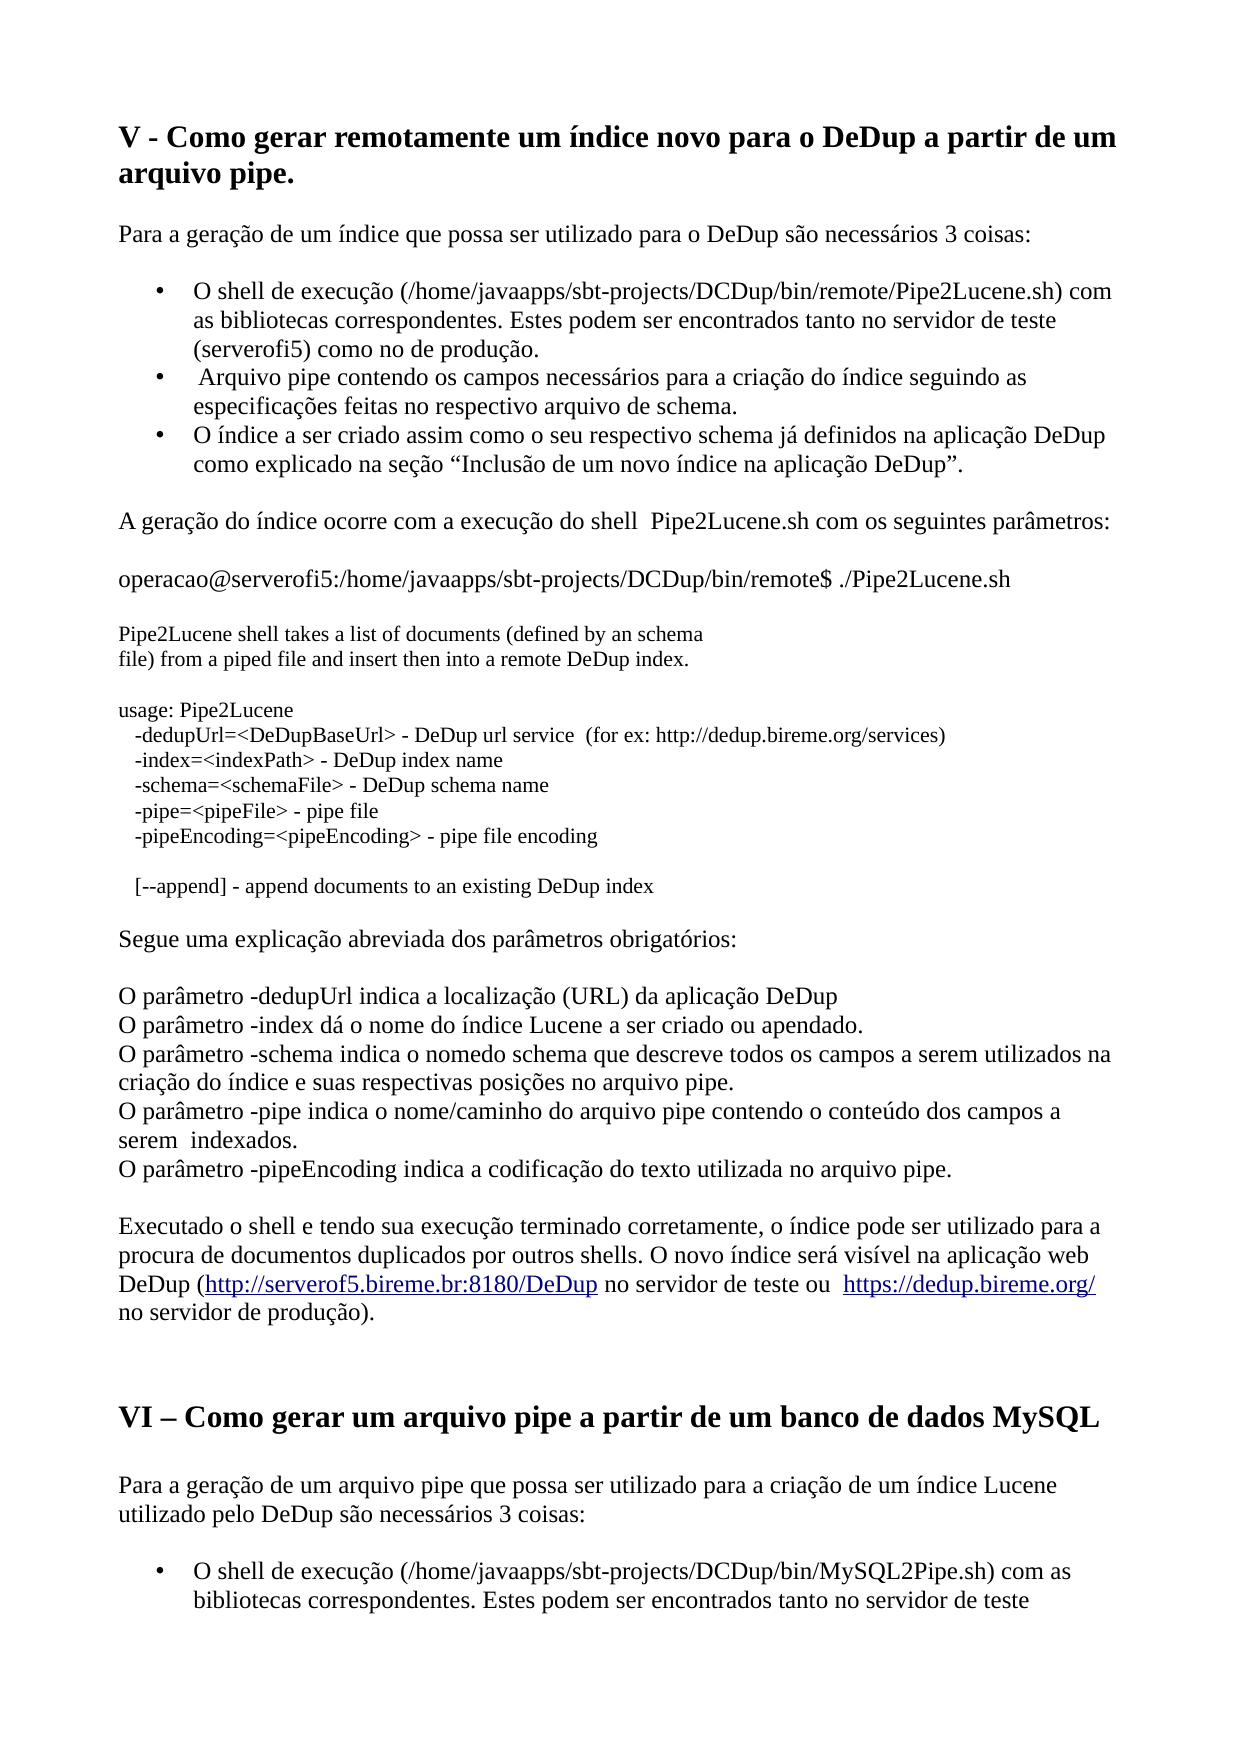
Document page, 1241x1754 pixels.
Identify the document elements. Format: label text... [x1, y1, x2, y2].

text -pipeEncoding=<pipeEncoding> - pipe file encoding [118, 823, 1122, 848]
text O parâmetro -schema indica o nomedo schema que descreve todos os campos a serem utilizados na criação do índice e suas respectivas posições no arquivo pipe. [118, 1039, 1122, 1096]
list Arquivo pipe contendo os campos necessários para a criação do índice seguindo as especificações feitas no respectivo arquivo de schema. [156, 362, 1122, 420]
text Para a geração de um índice que possa ser utilizado para o DeDup são necessários 3 coisas: [118, 219, 1122, 247]
text VI – Como gerar um arquivo pipe a partir de um banco de dados MySQL [118, 1398, 1122, 1434]
text V - Como gerar remotamente um índice novo para o DeDup a partir de um arquivo pipe. [118, 118, 1122, 190]
text Executado o shell e tendo sua execução terminado corretamente, o índice pode ser utilizado para a procura de documentos duplicados por outros shells. O novo índice será visível na aplicação web DeDup (http://serverof5.bireme.br:8180/DeDup no servidor de teste ou https://dedup.bireme.org/ no servidor de produção). [118, 1211, 1122, 1326]
text -pipe=<pipeFile> - pipe file [118, 798, 1122, 823]
text O parâmetro -index dá o nome do índice Lucene a ser criado ou apendado. [118, 1010, 1122, 1039]
text O parâmetro -pipe indica o nome/caminho do arquivo pipe contendo o conteúdo dos campos a serem indexados. [118, 1096, 1122, 1154]
list O shell de execução (/home/javaapps/sbt-projects/DCDup/bin/remote/Pipe2Lucene.sh) com as bibliotecas correspondentes. Estes podem ser encontrados tanto no servidor de teste (serverofi5) como no de produção. [156, 276, 1122, 362]
text -schema=<schemaFile> - DeDup schema name [118, 772, 1122, 798]
text [--append] - append documents to an existing DeDup index [118, 873, 1122, 898]
text -index=<indexPath> - DeDup index name [118, 747, 1122, 772]
text A geração do índice ocorre com a execução do shell Pipe2Lucene.sh com os seguintes parâmetros: [118, 506, 1122, 535]
text Segue uma explicação abreviada dos parâmetros obrigatórios: [118, 924, 1122, 952]
text usage: Pipe2Lucene [118, 697, 1122, 722]
text -dedupUrl=<DeDupBaseUrl> - DeDup url service (for ex: http://dedup.bireme.org/services) [118, 722, 1122, 747]
list O shell de execução (/home/javaapps/sbt-projects/DCDup/bin/MySQL2Pipe.sh) com as bibliotecas correspondentes. Estes podem ser encontrados tanto no servidor de teste [156, 1556, 1122, 1614]
text file) from a piped file and insert then into a remote DeDup index. [118, 646, 1122, 672]
text O parâmetro -pipeEncoding indica a codificação do texto utilizada no arquivo pipe. [118, 1154, 1122, 1182]
text operacao@serverofi5:/home/javaapps/sbt-projects/DCDup/bin/remote$ ./Pipe2Lucene.sh [118, 564, 1122, 592]
text Para a geração de um arquivo pipe que possa ser utilizado para a criação de um índice Lucene utilizado pelo DeDup são necessários 3 coisas: [118, 1470, 1122, 1527]
text Pipe2Lucene shell takes a list of documents (defined by an schema [118, 621, 1122, 646]
list O índice a ser criado assim como o seu respectivo schema já definidos na aplicação DeDup como explicado na seção “Inclusão de um novo índice na aplicação DeDup”. [156, 420, 1122, 477]
text O parâmetro -dedupUrl indica a localização (URL) da aplicação DeDup [118, 981, 1122, 1010]
